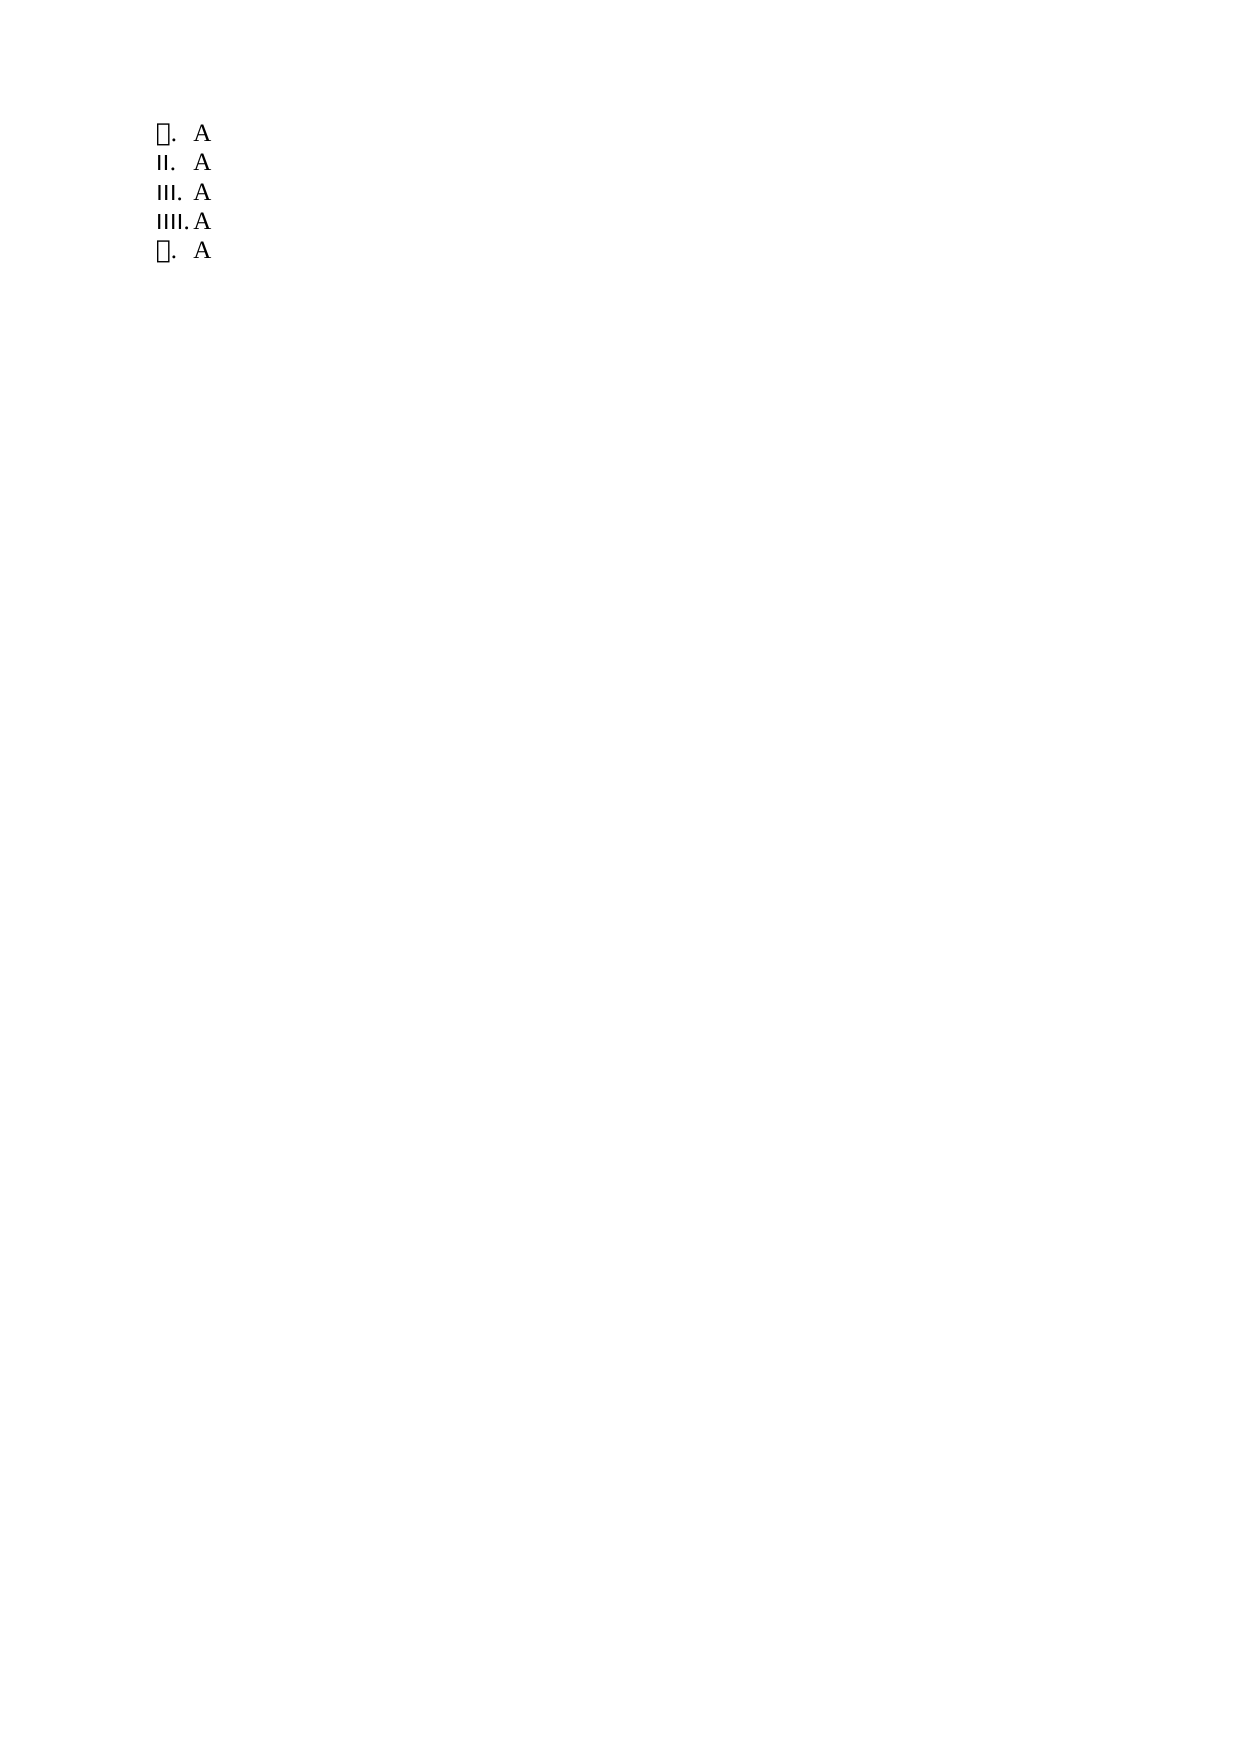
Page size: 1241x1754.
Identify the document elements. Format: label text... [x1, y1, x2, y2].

list A [156, 177, 1122, 206]
list A [156, 206, 1122, 235]
list A [156, 147, 1122, 177]
list A [156, 118, 1122, 147]
list A [156, 235, 1122, 264]
